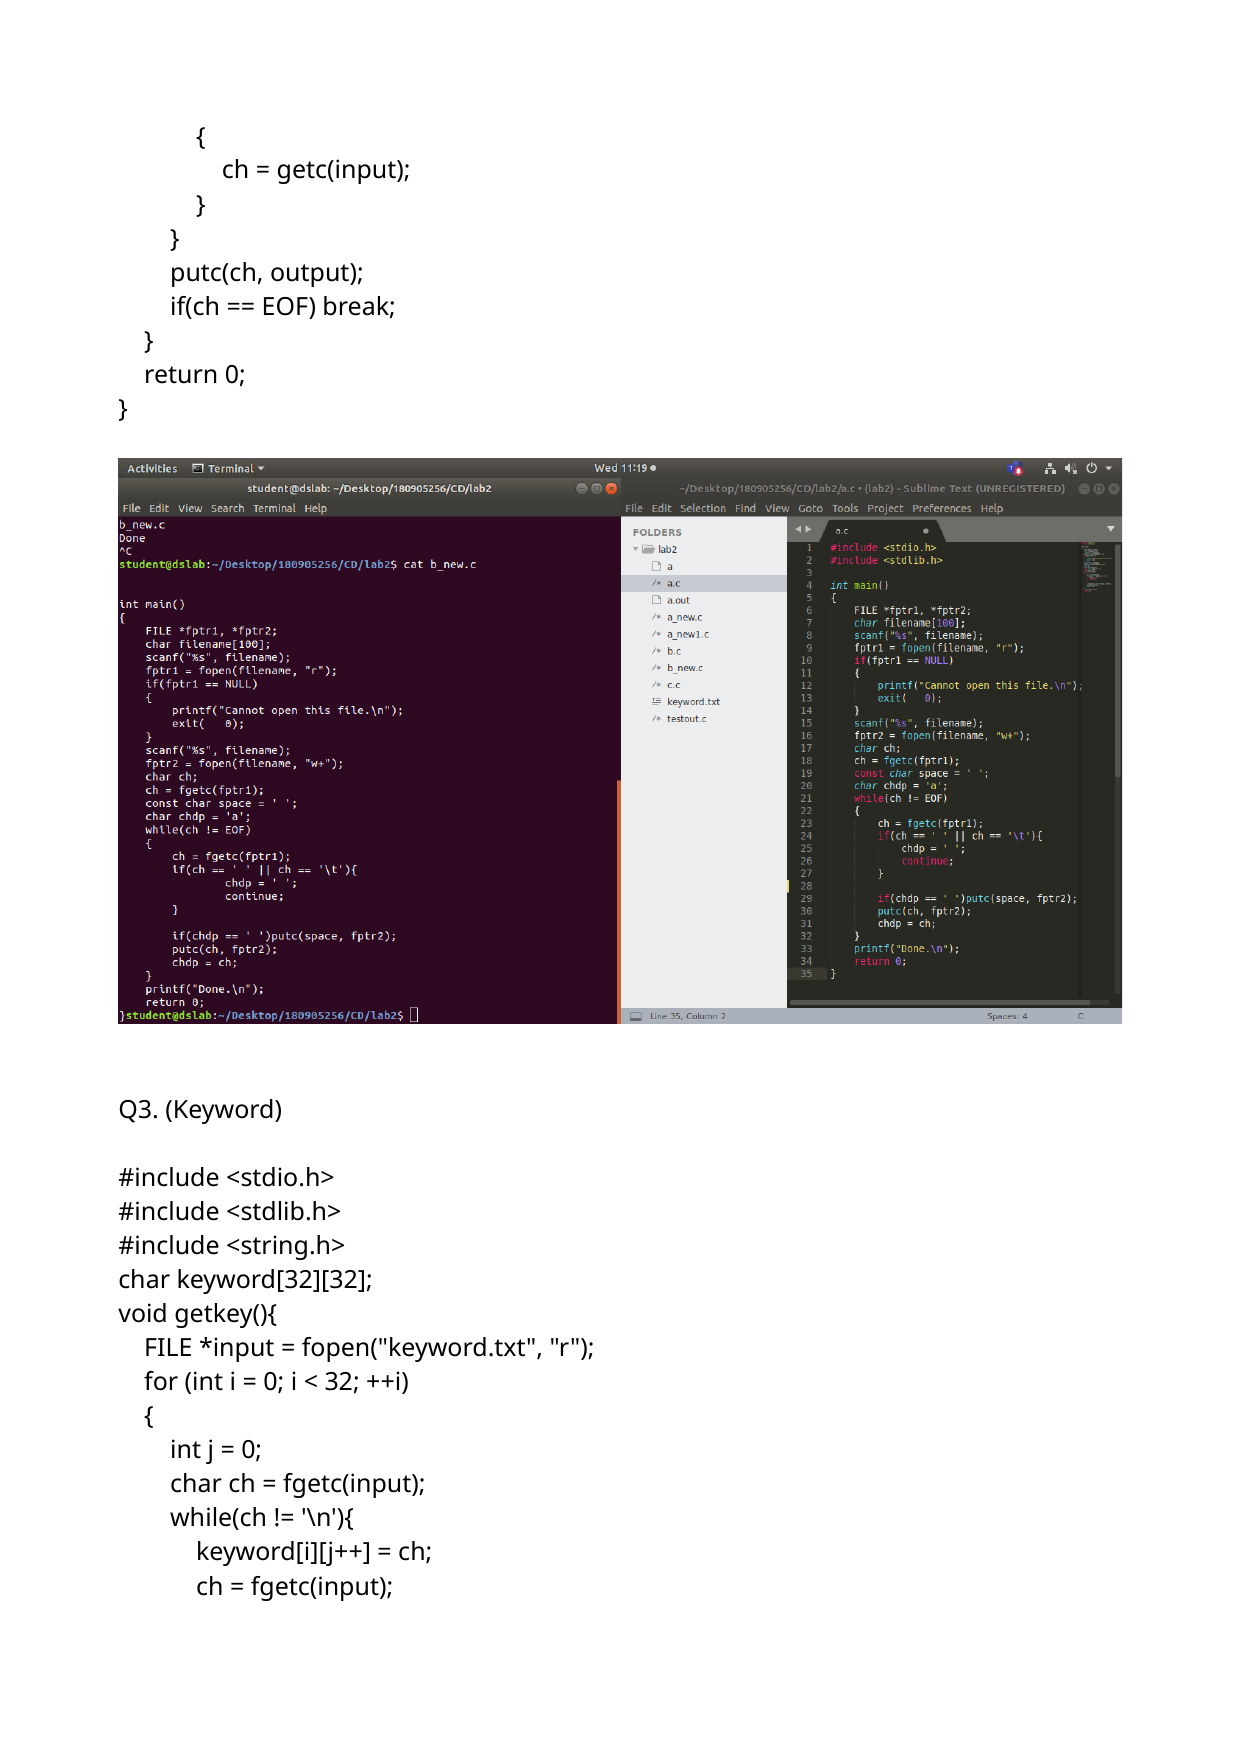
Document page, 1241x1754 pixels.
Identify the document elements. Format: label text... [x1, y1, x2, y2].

text { [118, 1398, 1122, 1432]
text #include <stdlib.h> [118, 1193, 1122, 1227]
text ch = getc(input); [118, 152, 1122, 186]
text { [118, 118, 1122, 152]
text } [118, 220, 1122, 254]
picture [118, 458, 1123, 1024]
text Q3. (Keyword) [118, 1091, 1122, 1125]
text void getkey(){ [118, 1296, 1122, 1330]
text ch = fgetc(input); [118, 1568, 1122, 1602]
text return 0; [118, 357, 1122, 391]
text keyword[i][j++] = ch; [118, 1534, 1122, 1568]
text } [118, 186, 1122, 220]
text char ch = fgetc(input); [118, 1466, 1122, 1500]
text char keyword[32][32]; [118, 1262, 1122, 1296]
text #include <string.h> [118, 1227, 1122, 1262]
text while(ch != '\n'){ [118, 1500, 1122, 1534]
text if(ch == EOF) break; [118, 288, 1122, 322]
text } [118, 391, 1122, 425]
text for (int i = 0; i < 32; ++i) [118, 1364, 1122, 1398]
text FILE *input = fopen("keyword.txt", "r"); [118, 1330, 1122, 1364]
text } [118, 322, 1122, 357]
text #include <stdio.h> [118, 1159, 1122, 1193]
text putc(ch, output); [118, 254, 1122, 288]
text int j = 0; [118, 1432, 1122, 1466]
